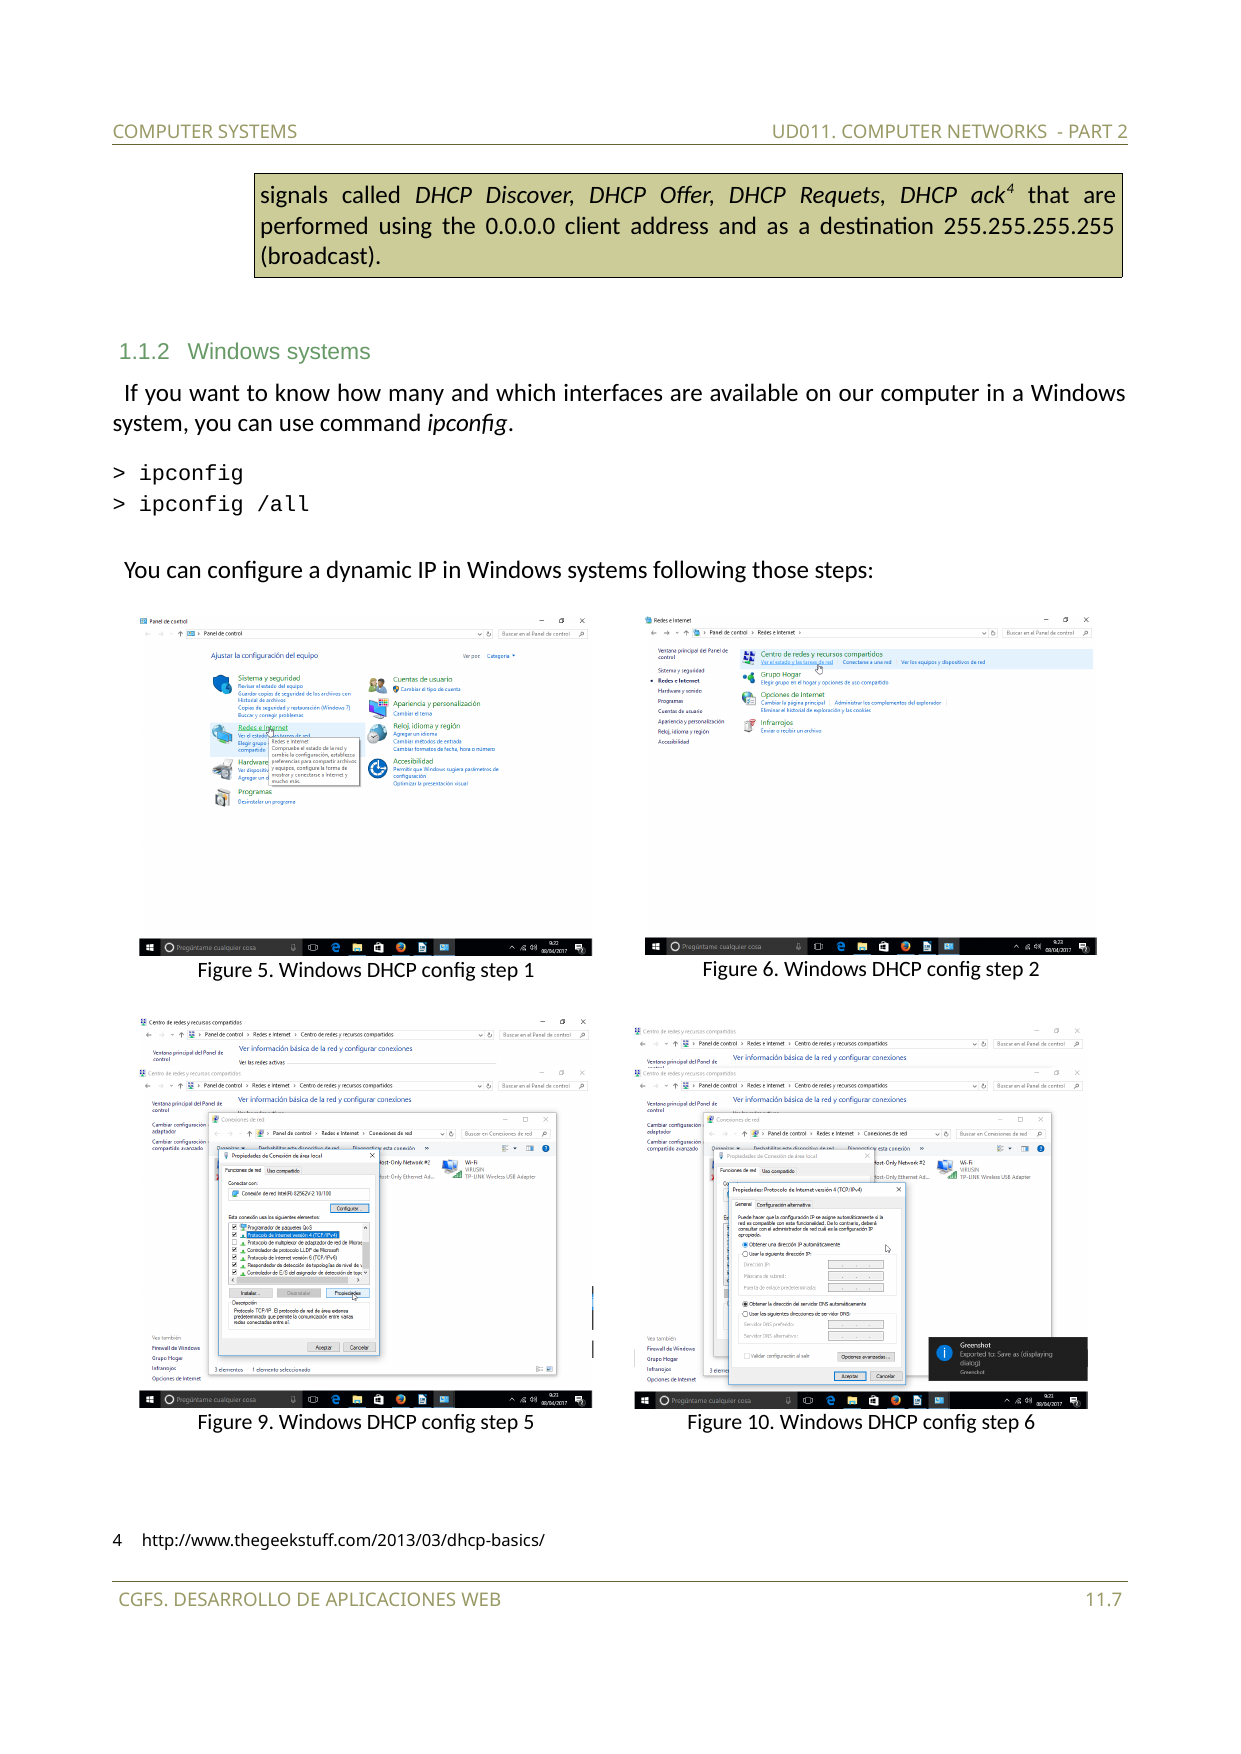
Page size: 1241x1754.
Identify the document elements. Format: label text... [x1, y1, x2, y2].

subtitle Windows systems [112, 338, 1128, 364]
text Figure 6. Windows DHCP config step 2 [645, 955, 1097, 981]
text You can configure a dynamic IP in Windows systems following those steps: [112, 554, 1128, 585]
picture [139, 616, 593, 956]
text signals called DHCP Discover, DHCP Offer, DHCP Requets, DHCP ack that are performed using the 0.0.0.0 client address and as a destination 255.255.255.255 (broadcast). [255, 174, 1122, 277]
text Figure 10. Windows DHCP config step 6 [634, 1409, 1087, 1435]
text > ipconfig /all [112, 493, 1128, 517]
picture [645, 616, 1097, 955]
text If you want to know how many and which interfaces are available on our computer in a Windows system, you can use command ipconfig. [112, 377, 1128, 438]
text > ipconfig [112, 462, 1128, 487]
text http://www.thegeekstuff.com/2013/03/dhcp-basics/ [112, 1528, 1128, 1551]
picture [139, 1018, 594, 1408]
text Figure 5. Windows DHCP config step 1 [139, 956, 592, 983]
picture [634, 1026, 1088, 1409]
text Figure 9. Windows DHCP config step 5 [139, 1408, 592, 1435]
